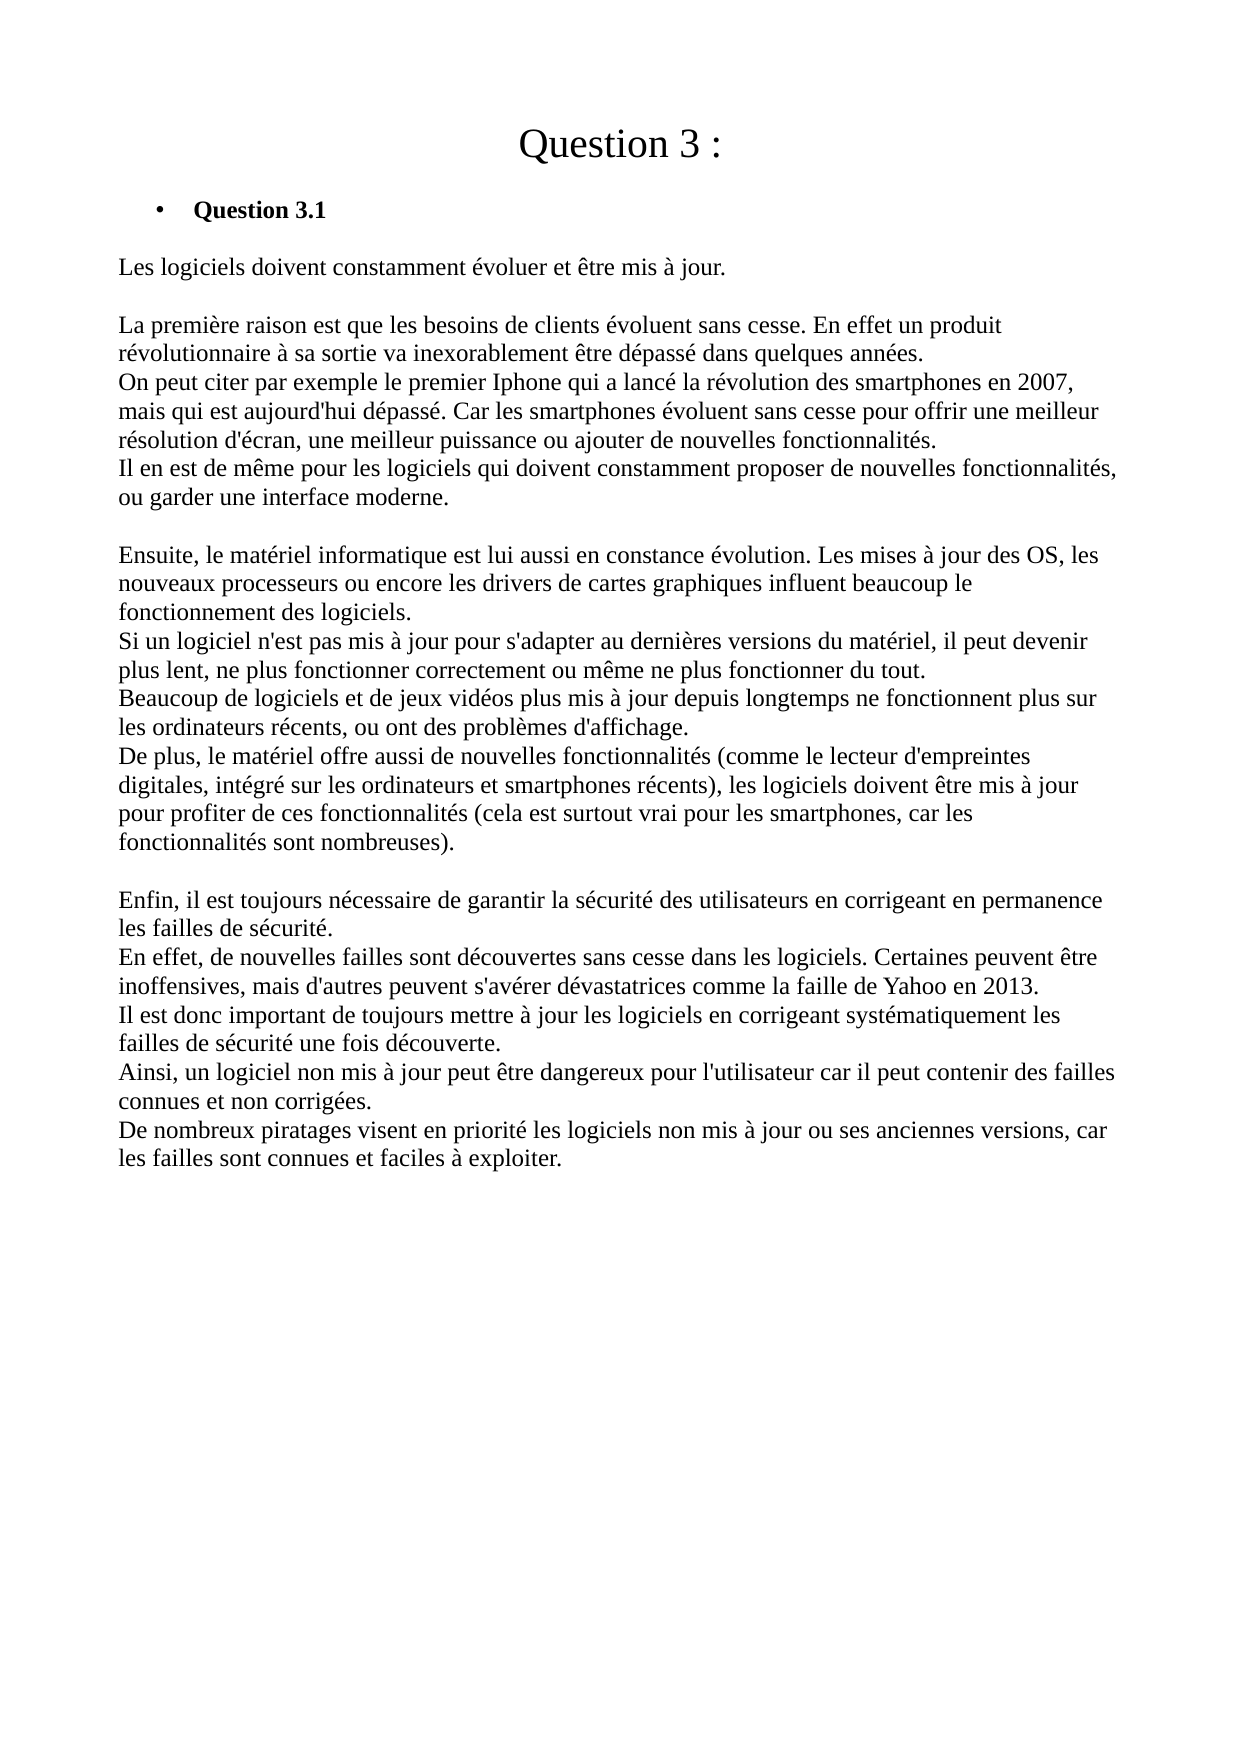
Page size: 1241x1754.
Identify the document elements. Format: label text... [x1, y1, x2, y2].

text Question 3 : [118, 118, 1122, 166]
text Enfin, il est toujours nécessaire de garantir la sécurité des utilisateurs en corrigeant en permanence les failles de sécurité. [118, 885, 1122, 942]
text De nombreux piratages visent en priorité les logiciels non mis à jour ou ses anciennes versions, car les failles sont connues et faciles à exploiter. [118, 1115, 1122, 1172]
text Beaucoup de logiciels et de jeux vidéos plus mis à jour depuis longtemps ne fonctionnent plus sur les ordinateurs récents, ou ont des problèmes d'affichage. [118, 683, 1122, 741]
text En effet, de nouvelles failles sont découvertes sans cesse dans les logiciels. Certaines peuvent être inoffensives, mais d'autres peuvent s'avérer dévastatrices comme la faille de Yahoo en 2013. [118, 942, 1122, 1000]
text Si un logiciel n'est pas mis à jour pour s'adapter au dernières versions du matériel, il peut devenir plus lent, ne plus fonctionner correctement ou même ne plus fonctionner du tout. [118, 626, 1122, 683]
text La première raison est que les besoins de clients évoluent sans cesse. En effet un produit révolutionnaire à sa sortie va inexorablement être dépassé dans quelques années. [118, 310, 1122, 367]
text Ensuite, le matériel informatique est lui aussi en constance évolution. Les mises à jour des OS, les nouveaux processeurs ou encore les drivers de cartes graphiques influent beaucoup le fonctionnement des logiciels. [118, 540, 1122, 626]
text Les logiciels doivent constamment évoluer et être mis à jour. [118, 252, 1122, 281]
text On peut citer par exemple le premier Iphone qui a lancé la révolution des smartphones en 2007, mais qui est aujourd'hui dépassé. Car les smartphones évoluent sans cesse pour offrir une meilleur résolution d'écran, une meilleur puissance ou ajouter de nouvelles fonctionnalités. [118, 367, 1122, 453]
text Ainsi, un logiciel non mis à jour peut être dangereux pour l'utilisateur car il peut contenir des failles connues et non corrigées. [118, 1057, 1122, 1115]
text Il est donc important de toujours mettre à jour les logiciels en corrigeant systématiquement les failles de sécurité une fois découverte. [118, 1000, 1122, 1057]
text De plus, le matériel offre aussi de nouvelles fonctionnalités (comme le lecteur d'empreintes digitales, intégré sur les ordinateurs et smartphones récents), les logiciels doivent être mis à jour pour profiter de ces fonctionnalités (cela est surtout vrai pour les smartphones, car les fonctionnalités sont nombreuses). [118, 741, 1122, 856]
text Il en est de même pour les logiciels qui doivent constamment proposer de nouvelles fonctionnalités, ou garder une interface moderne. [118, 453, 1122, 511]
list Question 3.1 [156, 195, 1122, 223]
